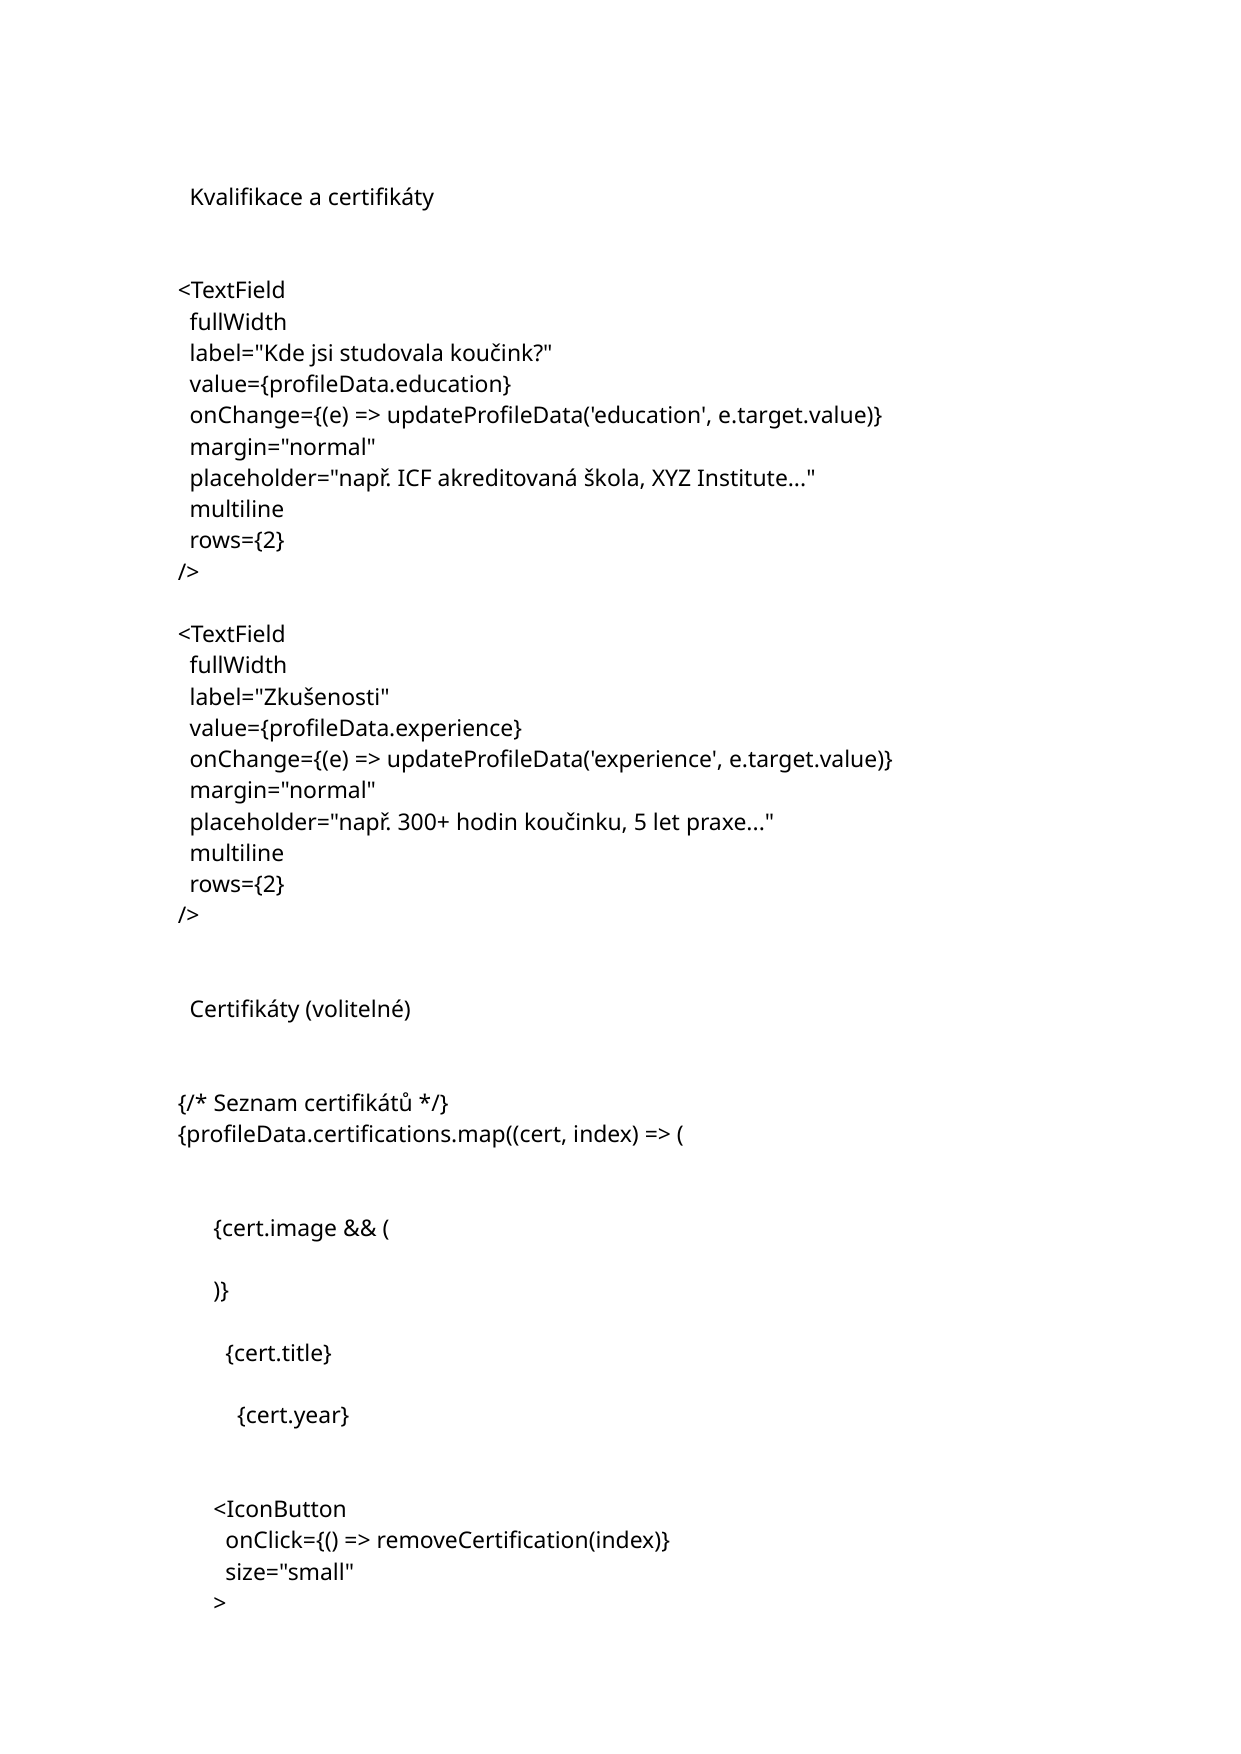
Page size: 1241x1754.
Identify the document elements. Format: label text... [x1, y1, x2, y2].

text size="small" [118, 1556, 1122, 1587]
text value={profileData.education} [118, 368, 1122, 399]
text margin="normal" [118, 774, 1122, 806]
text placeholder="např. ICF akreditovaná škola, XYZ Institute..." [118, 462, 1122, 493]
text > [118, 1587, 1122, 1618]
text {cert.image && ( [118, 1212, 1122, 1243]
text {cert.title} [118, 1337, 1122, 1368]
text Kvalifikace a certifikáty [118, 181, 1122, 212]
text onChange={(e) => updateProfileData('education', e.target.value)} [118, 399, 1122, 431]
text label="Zkušenosti" [118, 681, 1122, 712]
text /> [118, 899, 1122, 931]
text margin="normal" [118, 431, 1122, 462]
text multiline [118, 837, 1122, 868]
text <IconButton [118, 1493, 1122, 1524]
text placeholder="např. 300+ hodin koučinku, 5 let praxe..." [118, 806, 1122, 837]
text multiline [118, 493, 1122, 524]
text rows={2} [118, 868, 1122, 899]
text label="Kde jsi studovala koučink?" [118, 337, 1122, 368]
text {profileData.certifications.map((cert, index) => ( [118, 1118, 1122, 1149]
text {cert.year} [118, 1399, 1122, 1431]
text value={profileData.experience} [118, 712, 1122, 743]
text rows={2} [118, 524, 1122, 556]
text /> [118, 556, 1122, 587]
text onClick={() => removeCertification(index)} [118, 1524, 1122, 1556]
text )} [118, 1274, 1122, 1306]
text onChange={(e) => updateProfileData('experience', e.target.value)} [118, 743, 1122, 774]
text fullWidth [118, 306, 1122, 337]
text fullWidth [118, 649, 1122, 681]
text <TextField [118, 618, 1122, 649]
text Certifikáty (volitelné) [118, 993, 1122, 1024]
text <TextField [118, 274, 1122, 306]
text {/* Seznam certifikátů */} [118, 1087, 1122, 1118]
